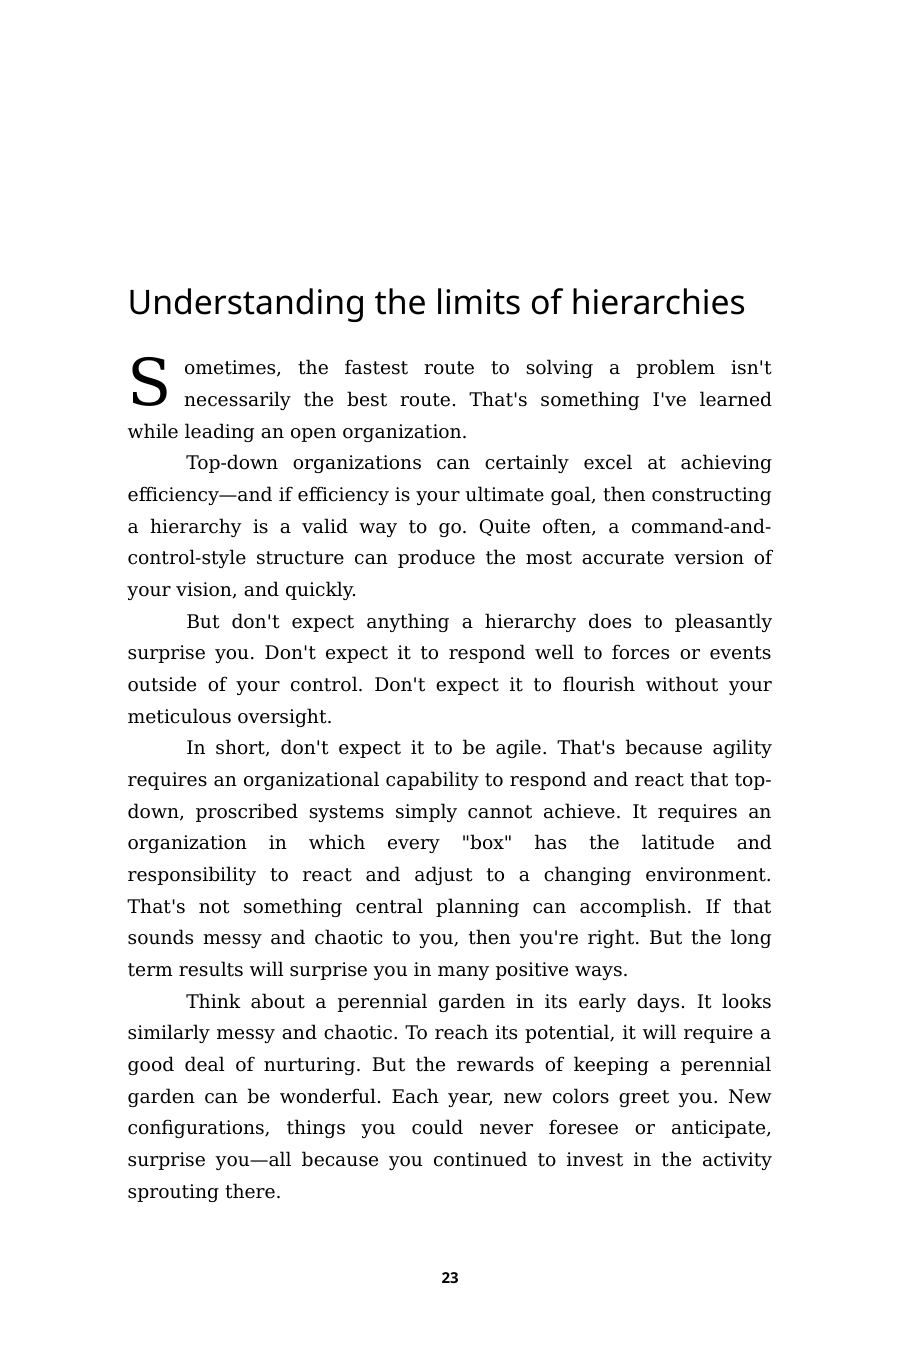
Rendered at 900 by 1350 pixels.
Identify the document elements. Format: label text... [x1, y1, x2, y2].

text Top-down organizations can certainly excel at achieving efficiency—and if efficiency is your ultimate goal, then constructing a hierarchy is a valid way to go. Quite often, a command-and-control-style structure can produce the most accurate version of your vision, and quickly. [127, 452, 772, 601]
text But don't expect anything a hierarchy does to pleasantly surprise you. Don't expect it to respond well to forces or events outside of your control. Don't expect it to flourish without your meticulous oversight. [127, 611, 772, 727]
text Think about a perennial garden in its early days. It looks similarly messy and chaotic. To reach its potential, it will require a good deal of nurturing. But the rewards of keeping a perennial garden can be wonderful. Each year, new colors greet you. New configurations, things you could never foresee or anticipate, surprise you—all because you continued to invest in the activity sprouting there. [127, 991, 772, 1202]
text In short, don't expect it to be agile. That's because agility requires an organizational capability to respond and react that top-down, proscribed systems simply cannot achieve. It requires an organization in which every "box" has the latitude and responsibility to react and adjust to a changing environment. That's not something central planning can accomplish. If that sounds messy and chaotic to you, then you're right. But the long term results will surprise you in many positive ways. [127, 737, 772, 981]
subtitle Understanding the limits of hierarchies [127, 283, 772, 322]
text Sometimes, the fastest route to solving a problem isn't necessarily the best route. That's something I've learned while leading an open organization. [127, 357, 772, 442]
